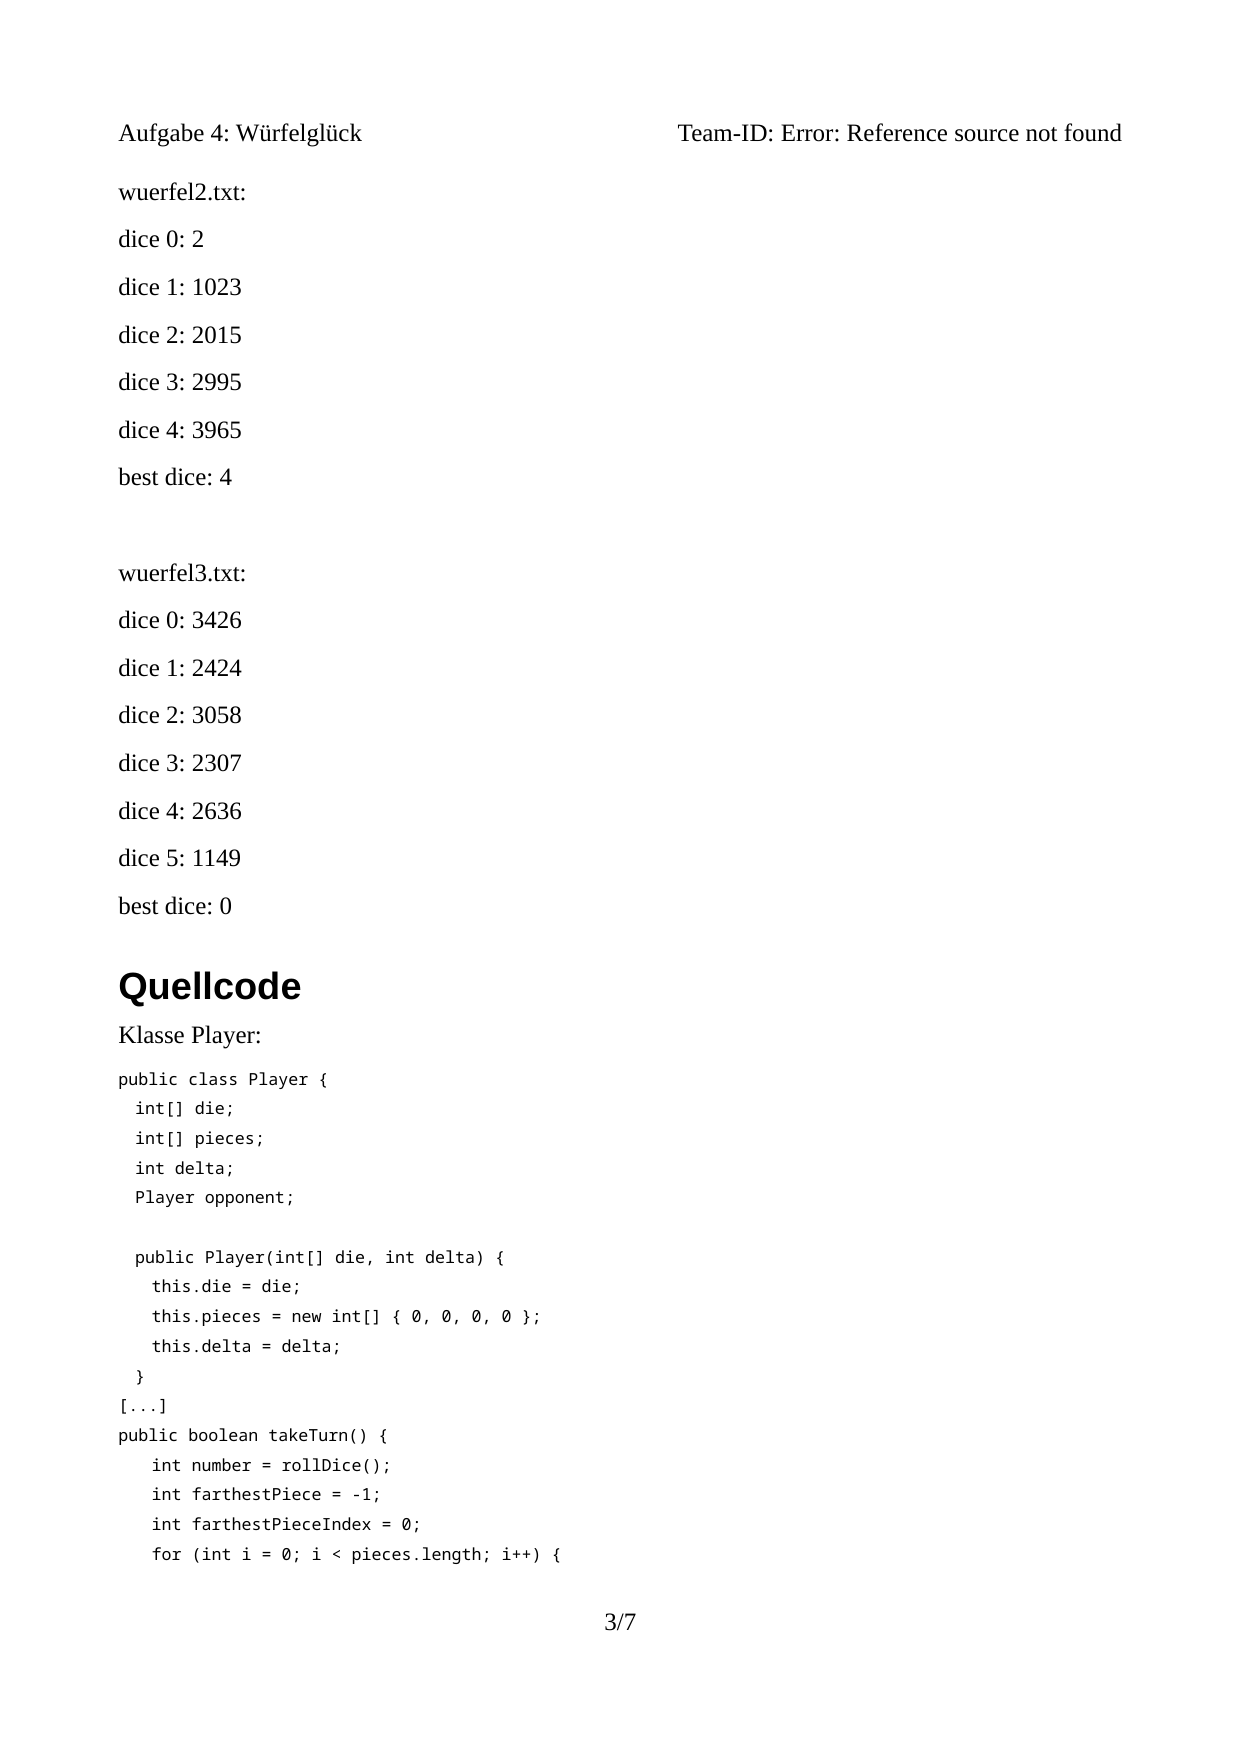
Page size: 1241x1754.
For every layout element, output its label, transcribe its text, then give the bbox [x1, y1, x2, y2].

text dice 5: 1149 [118, 843, 1122, 872]
text best dice: 0 [118, 891, 1122, 920]
text dice 0: 3426 [118, 605, 1122, 634]
text int delta; [118, 1149, 1122, 1179]
text } [118, 1357, 1122, 1387]
text dice 4: 2636 [118, 796, 1122, 824]
text dice 3: 2307 [118, 748, 1122, 777]
text int farthestPiece = -1; [118, 1476, 1122, 1506]
text int number = rollDice(); [118, 1446, 1122, 1476]
text public class Player { [118, 1067, 1122, 1090]
text public boolean takeTurn() { [118, 1417, 1122, 1446]
text this.die = die; [118, 1268, 1122, 1298]
text [...] [118, 1387, 1122, 1417]
text wuerfel2.txt: [118, 177, 1122, 206]
text dice 0: 2 [118, 224, 1122, 253]
text int farthestPieceIndex = 0; [118, 1506, 1122, 1535]
text dice 2: 3058 [118, 701, 1122, 729]
text best dice: 4 [118, 462, 1122, 491]
text dice 1: 2424 [118, 653, 1122, 682]
text dice 1: 1023 [118, 272, 1122, 301]
text Klasse Player: [118, 1020, 1122, 1048]
text int[] pieces; [118, 1120, 1122, 1149]
text dice 3: 2995 [118, 367, 1122, 396]
subtitle Quellcode [118, 963, 1122, 1007]
text dice 2: 2015 [118, 320, 1122, 348]
text dice 4: 3965 [118, 415, 1122, 444]
text this.pieces = new int[] { 0, 0, 0, 0 }; [118, 1298, 1122, 1327]
text public Player(int[] die, int delta) { [118, 1238, 1122, 1268]
text int[] die; [118, 1090, 1122, 1120]
text Player opponent; [118, 1179, 1122, 1209]
text for (int i = 0; i < pieces.length; i++) { [118, 1535, 1122, 1565]
text this.delta = delta; [118, 1327, 1122, 1357]
text wuerfel3.txt: [118, 558, 1122, 586]
